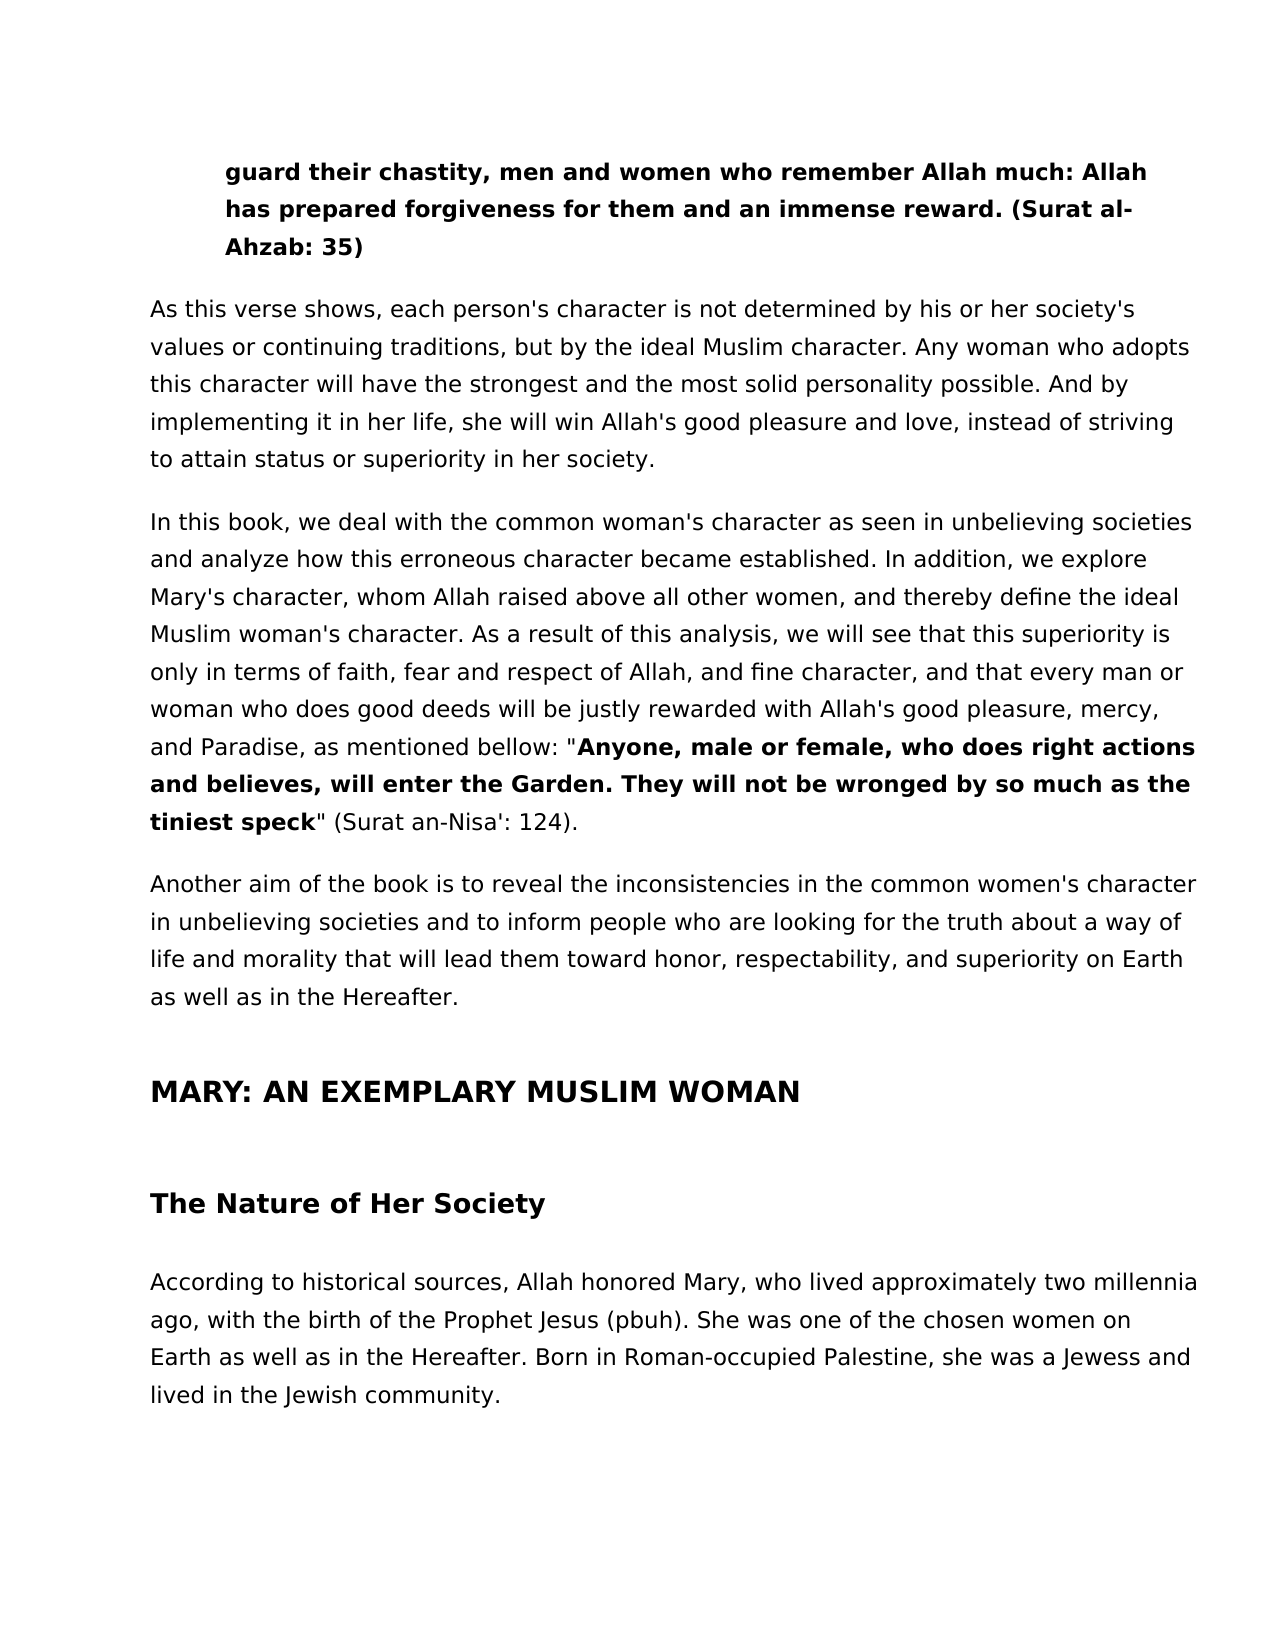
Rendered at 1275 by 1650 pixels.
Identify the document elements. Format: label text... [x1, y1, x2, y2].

text According to historical sources, Allah honored Mary, who lived approximately two millennia ago, with the birth of the Prophet Jesus (pbuh). She was one of the chosen women on Earth as well as in the Hereafter. Born in Roman-occupied Palestine, she was a Jewess and lived in the Jewish community. [150, 1261, 1200, 1411]
subtitle The Nature of Her Society [150, 1188, 1200, 1220]
text guard their chastity, men and women who remember Allah much: Allah has prepared forgiveness for them and an immense reward. (Surat al-Ahzab: 35) [225, 150, 1200, 262]
subtitle MARY: AN EXEMPLARY MUSLIM WOMAN [150, 1075, 1200, 1109]
text In this book, we deal with the common woman's character as seen in unbelieving societies and analyze how this erroneous character became established. In addition, we explore Mary's character, whom Allah raised above all other women, and thereby define the ideal Muslim woman's character. As a result of this analysis, we will see that this superiority is only in terms of faith, fear and respect of Allah, and fine character, and that every man or woman who does good deeds will be justly rewarded with Allah's good pleasure, mercy, and Paradise, as mentioned bellow: "Anyone, male or female, who does right actions and believes, will enter the Garden. They will not be wronged by so much as the tiniest speck" (Surat an-Nisa': 124). [150, 500, 1200, 837]
text As this verse shows, each person's character is not determined by his or her society's values or continuing traditions, but by the ideal Muslim character. Any woman who adopts this character will have the strongest and the most solid personality possible. And by implementing it in her life, she will win Allah's good pleasure and love, instead of striving to attain status or superiority in her society. [150, 287, 1200, 475]
text Another aim of the book is to reveal the inconsistencies in the common women's character in unbelieving societies and to inform people who are looking for the truth about a way of life and morality that will lead them toward honor, respectability, and superiority on Earth as well as in the Hereafter. [150, 862, 1200, 1012]
